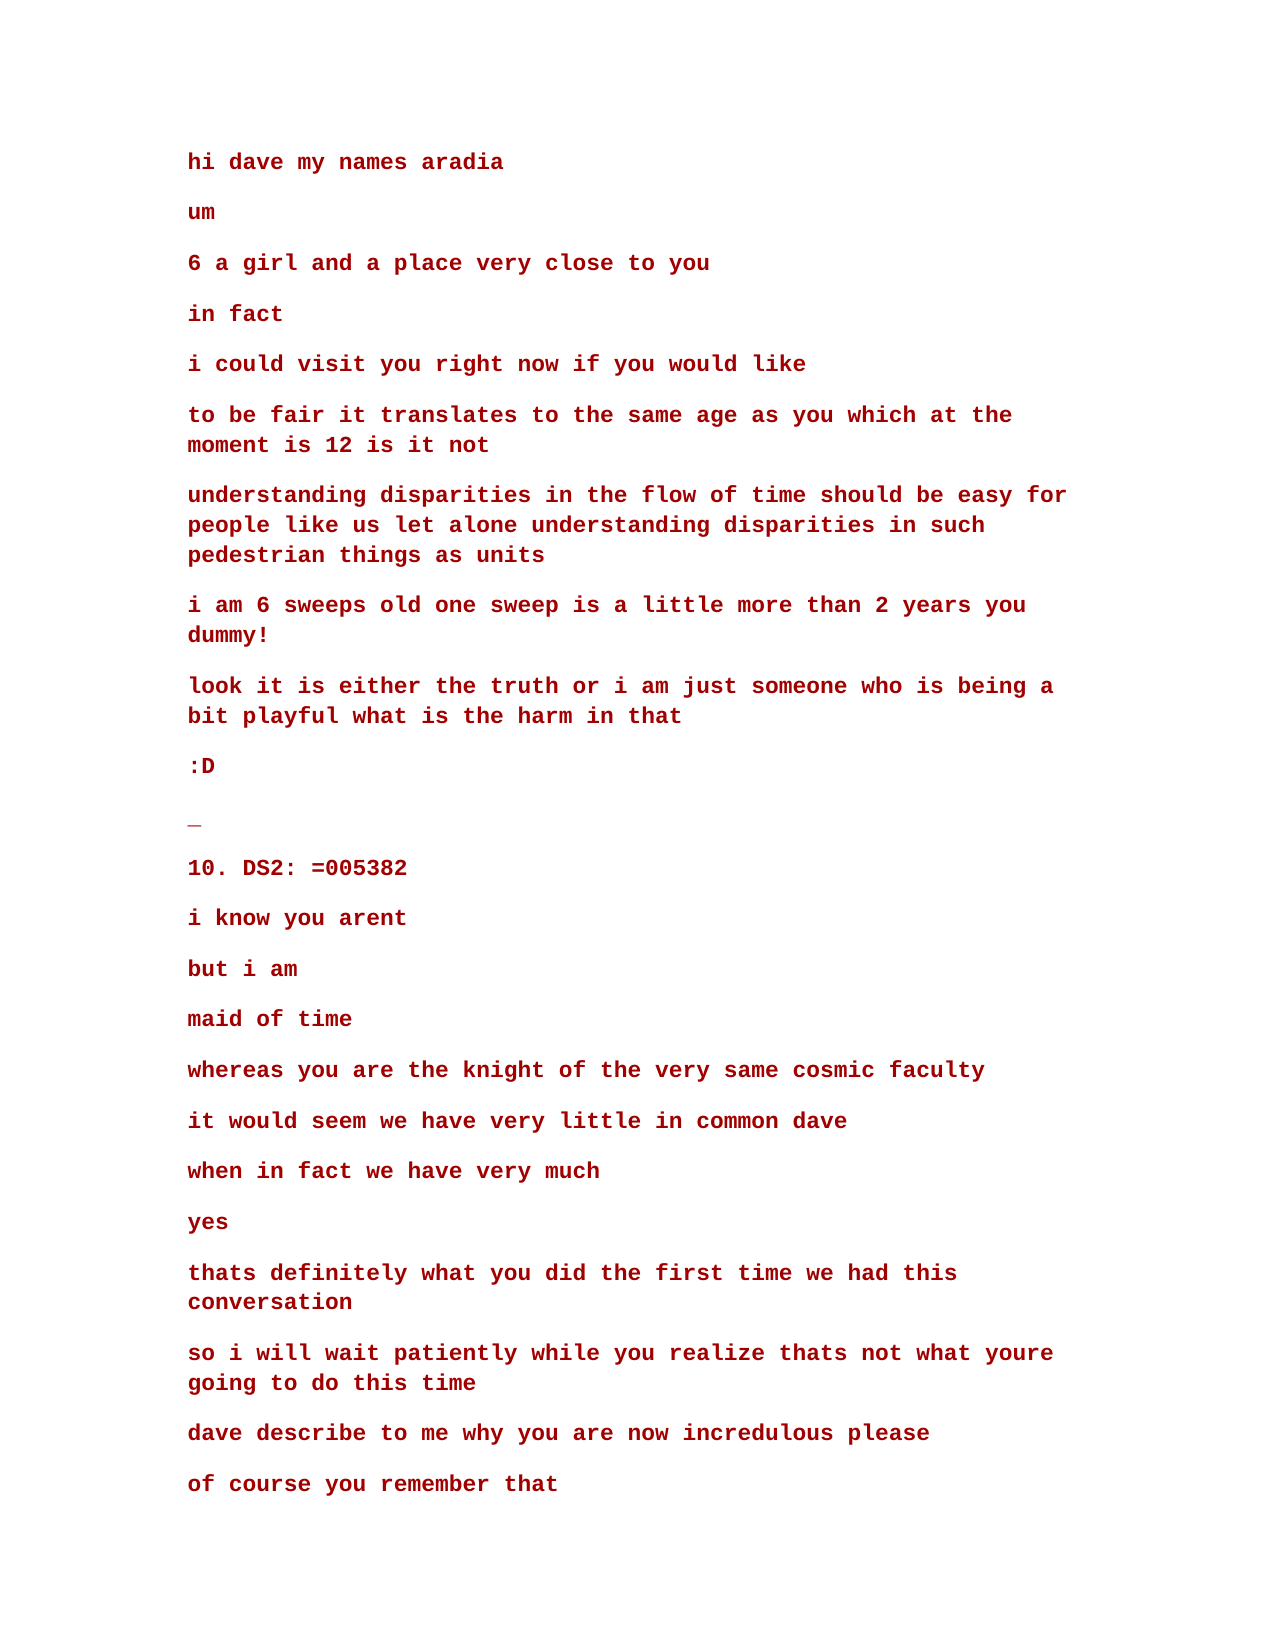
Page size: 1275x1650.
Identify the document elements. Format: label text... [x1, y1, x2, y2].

text _ [187, 805, 1087, 831]
text i know you arent [187, 906, 1087, 932]
text :D [187, 754, 1087, 781]
text so i will wait patiently while you realize thats not what youre going to do this time [187, 1341, 1087, 1397]
text maid of time [187, 1008, 1087, 1034]
text i am 6 sweeps old one sweep is a little more than 2 years you dummy! [187, 594, 1087, 649]
text um [187, 201, 1087, 227]
text thats definitely what you did the first time we had this conversation [187, 1261, 1087, 1317]
text dave describe to me why you are now incredulous please [187, 1422, 1087, 1448]
text of course you remember that [187, 1472, 1087, 1498]
text 10. DS2: =005382 [187, 856, 1087, 882]
text look it is either the truth or i am just someone who is being a bit playful what is the harm in that [187, 674, 1087, 730]
text i could visit you right now if you would like [187, 352, 1087, 378]
text whereas you are the knight of the very same cosmic faculty [187, 1058, 1087, 1084]
text when in fact we have very much [187, 1159, 1087, 1186]
text understanding disparities in the flow of time should be easy for people like us let alone understanding disparities in such pedestrian things as units [187, 483, 1087, 569]
text hi dave my names aradia [187, 150, 1087, 176]
text it would seem we have very little in common dave [187, 1109, 1087, 1135]
text 6 a girl and a place very close to you [187, 251, 1087, 277]
text to be fair it translates to the same age as you which at the moment is 12 is it not [187, 403, 1087, 459]
text but i am [187, 957, 1087, 983]
text in fact [187, 302, 1087, 328]
text yes [187, 1210, 1087, 1236]
